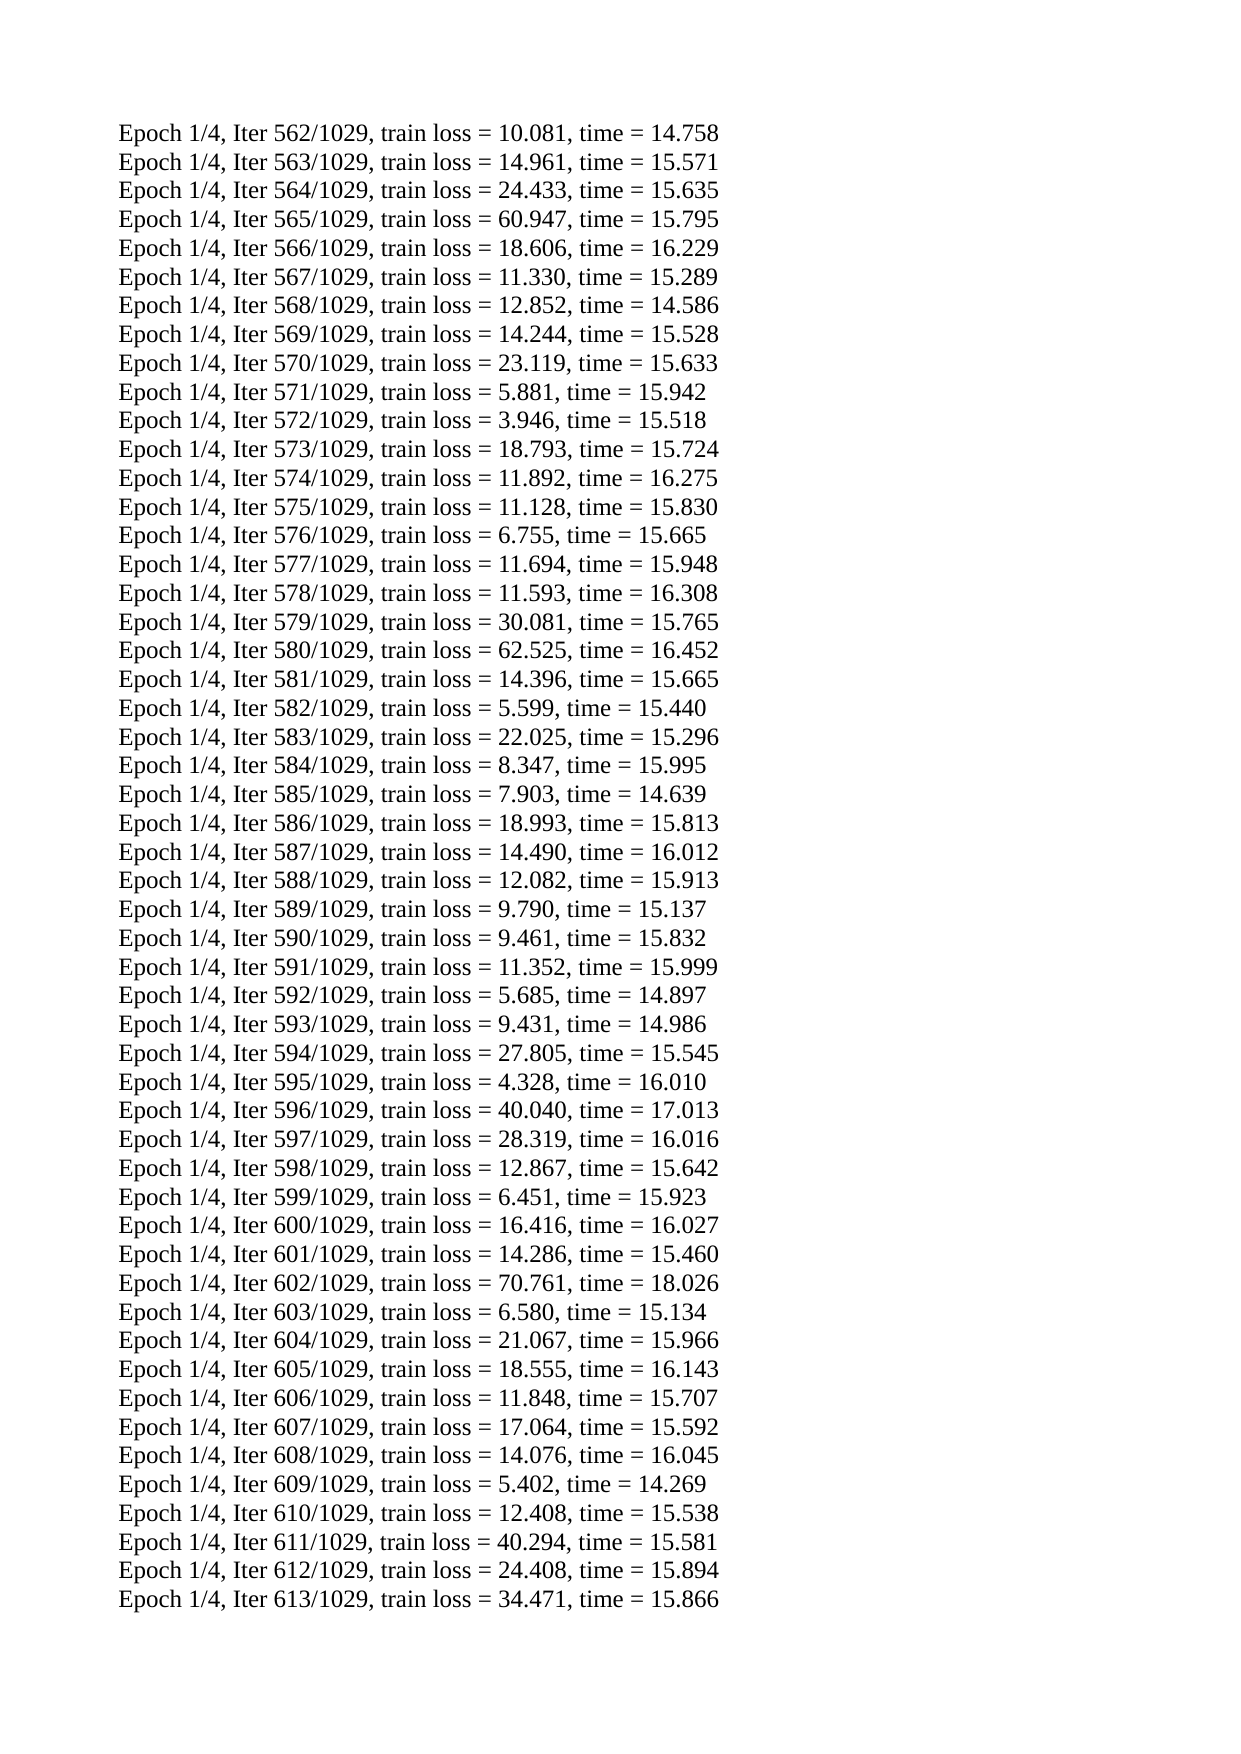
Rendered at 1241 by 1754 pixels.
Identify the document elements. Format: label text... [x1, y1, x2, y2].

text Epoch 1/4, Iter 601/1029, train loss = 14.286, time = 15.460 [118, 1239, 1122, 1268]
text Epoch 1/4, Iter 595/1029, train loss = 4.328, time = 16.010 [118, 1067, 1122, 1096]
text Epoch 1/4, Iter 596/1029, train loss = 40.040, time = 17.013 [118, 1096, 1122, 1124]
text Epoch 1/4, Iter 568/1029, train loss = 12.852, time = 14.586 [118, 291, 1122, 319]
text Epoch 1/4, Iter 585/1029, train loss = 7.903, time = 14.639 [118, 779, 1122, 808]
text Epoch 1/4, Iter 566/1029, train loss = 18.606, time = 16.229 [118, 233, 1122, 262]
text Epoch 1/4, Iter 592/1029, train loss = 5.685, time = 14.897 [118, 981, 1122, 1009]
text Epoch 1/4, Iter 564/1029, train loss = 24.433, time = 15.635 [118, 176, 1122, 204]
text Epoch 1/4, Iter 562/1029, train loss = 10.081, time = 14.758 [118, 118, 1122, 147]
text Epoch 1/4, Iter 613/1029, train loss = 34.471, time = 15.866 [118, 1584, 1122, 1613]
text Epoch 1/4, Iter 593/1029, train loss = 9.431, time = 14.986 [118, 1009, 1122, 1038]
text Epoch 1/4, Iter 565/1029, train loss = 60.947, time = 15.795 [118, 204, 1122, 233]
text Epoch 1/4, Iter 605/1029, train loss = 18.555, time = 16.143 [118, 1354, 1122, 1383]
text Epoch 1/4, Iter 611/1029, train loss = 40.294, time = 15.581 [118, 1527, 1122, 1556]
text Epoch 1/4, Iter 600/1029, train loss = 16.416, time = 16.027 [118, 1211, 1122, 1239]
text Epoch 1/4, Iter 574/1029, train loss = 11.892, time = 16.275 [118, 463, 1122, 492]
text Epoch 1/4, Iter 580/1029, train loss = 62.525, time = 16.452 [118, 636, 1122, 664]
text Epoch 1/4, Iter 610/1029, train loss = 12.408, time = 15.538 [118, 1498, 1122, 1527]
text Epoch 1/4, Iter 594/1029, train loss = 27.805, time = 15.545 [118, 1038, 1122, 1067]
text Epoch 1/4, Iter 575/1029, train loss = 11.128, time = 15.830 [118, 492, 1122, 521]
text Epoch 1/4, Iter 582/1029, train loss = 5.599, time = 15.440 [118, 693, 1122, 722]
text Epoch 1/4, Iter 612/1029, train loss = 24.408, time = 15.894 [118, 1556, 1122, 1584]
text Epoch 1/4, Iter 570/1029, train loss = 23.119, time = 15.633 [118, 348, 1122, 377]
text Epoch 1/4, Iter 602/1029, train loss = 70.761, time = 18.026 [118, 1268, 1122, 1297]
text Epoch 1/4, Iter 603/1029, train loss = 6.580, time = 15.134 [118, 1297, 1122, 1326]
text Epoch 1/4, Iter 597/1029, train loss = 28.319, time = 16.016 [118, 1124, 1122, 1153]
text Epoch 1/4, Iter 599/1029, train loss = 6.451, time = 15.923 [118, 1182, 1122, 1211]
text Epoch 1/4, Iter 590/1029, train loss = 9.461, time = 15.832 [118, 923, 1122, 952]
text Epoch 1/4, Iter 598/1029, train loss = 12.867, time = 15.642 [118, 1153, 1122, 1182]
text Epoch 1/4, Iter 571/1029, train loss = 5.881, time = 15.942 [118, 377, 1122, 406]
text Epoch 1/4, Iter 578/1029, train loss = 11.593, time = 16.308 [118, 578, 1122, 607]
text Epoch 1/4, Iter 609/1029, train loss = 5.402, time = 14.269 [118, 1469, 1122, 1498]
text Epoch 1/4, Iter 587/1029, train loss = 14.490, time = 16.012 [118, 837, 1122, 866]
text Epoch 1/4, Iter 572/1029, train loss = 3.946, time = 15.518 [118, 406, 1122, 434]
text Epoch 1/4, Iter 608/1029, train loss = 14.076, time = 16.045 [118, 1441, 1122, 1469]
text Epoch 1/4, Iter 577/1029, train loss = 11.694, time = 15.948 [118, 549, 1122, 578]
text Epoch 1/4, Iter 607/1029, train loss = 17.064, time = 15.592 [118, 1412, 1122, 1441]
text Epoch 1/4, Iter 584/1029, train loss = 8.347, time = 15.995 [118, 751, 1122, 779]
text Epoch 1/4, Iter 569/1029, train loss = 14.244, time = 15.528 [118, 319, 1122, 348]
text Epoch 1/4, Iter 581/1029, train loss = 14.396, time = 15.665 [118, 664, 1122, 693]
text Epoch 1/4, Iter 567/1029, train loss = 11.330, time = 15.289 [118, 262, 1122, 291]
text Epoch 1/4, Iter 576/1029, train loss = 6.755, time = 15.665 [118, 521, 1122, 549]
text Epoch 1/4, Iter 586/1029, train loss = 18.993, time = 15.813 [118, 808, 1122, 837]
text Epoch 1/4, Iter 579/1029, train loss = 30.081, time = 15.765 [118, 607, 1122, 636]
text Epoch 1/4, Iter 583/1029, train loss = 22.025, time = 15.296 [118, 722, 1122, 751]
text Epoch 1/4, Iter 563/1029, train loss = 14.961, time = 15.571 [118, 147, 1122, 176]
text Epoch 1/4, Iter 588/1029, train loss = 12.082, time = 15.913 [118, 866, 1122, 894]
text Epoch 1/4, Iter 606/1029, train loss = 11.848, time = 15.707 [118, 1383, 1122, 1412]
text Epoch 1/4, Iter 604/1029, train loss = 21.067, time = 15.966 [118, 1326, 1122, 1354]
text Epoch 1/4, Iter 573/1029, train loss = 18.793, time = 15.724 [118, 434, 1122, 463]
text Epoch 1/4, Iter 589/1029, train loss = 9.790, time = 15.137 [118, 894, 1122, 923]
text Epoch 1/4, Iter 591/1029, train loss = 11.352, time = 15.999 [118, 952, 1122, 981]
